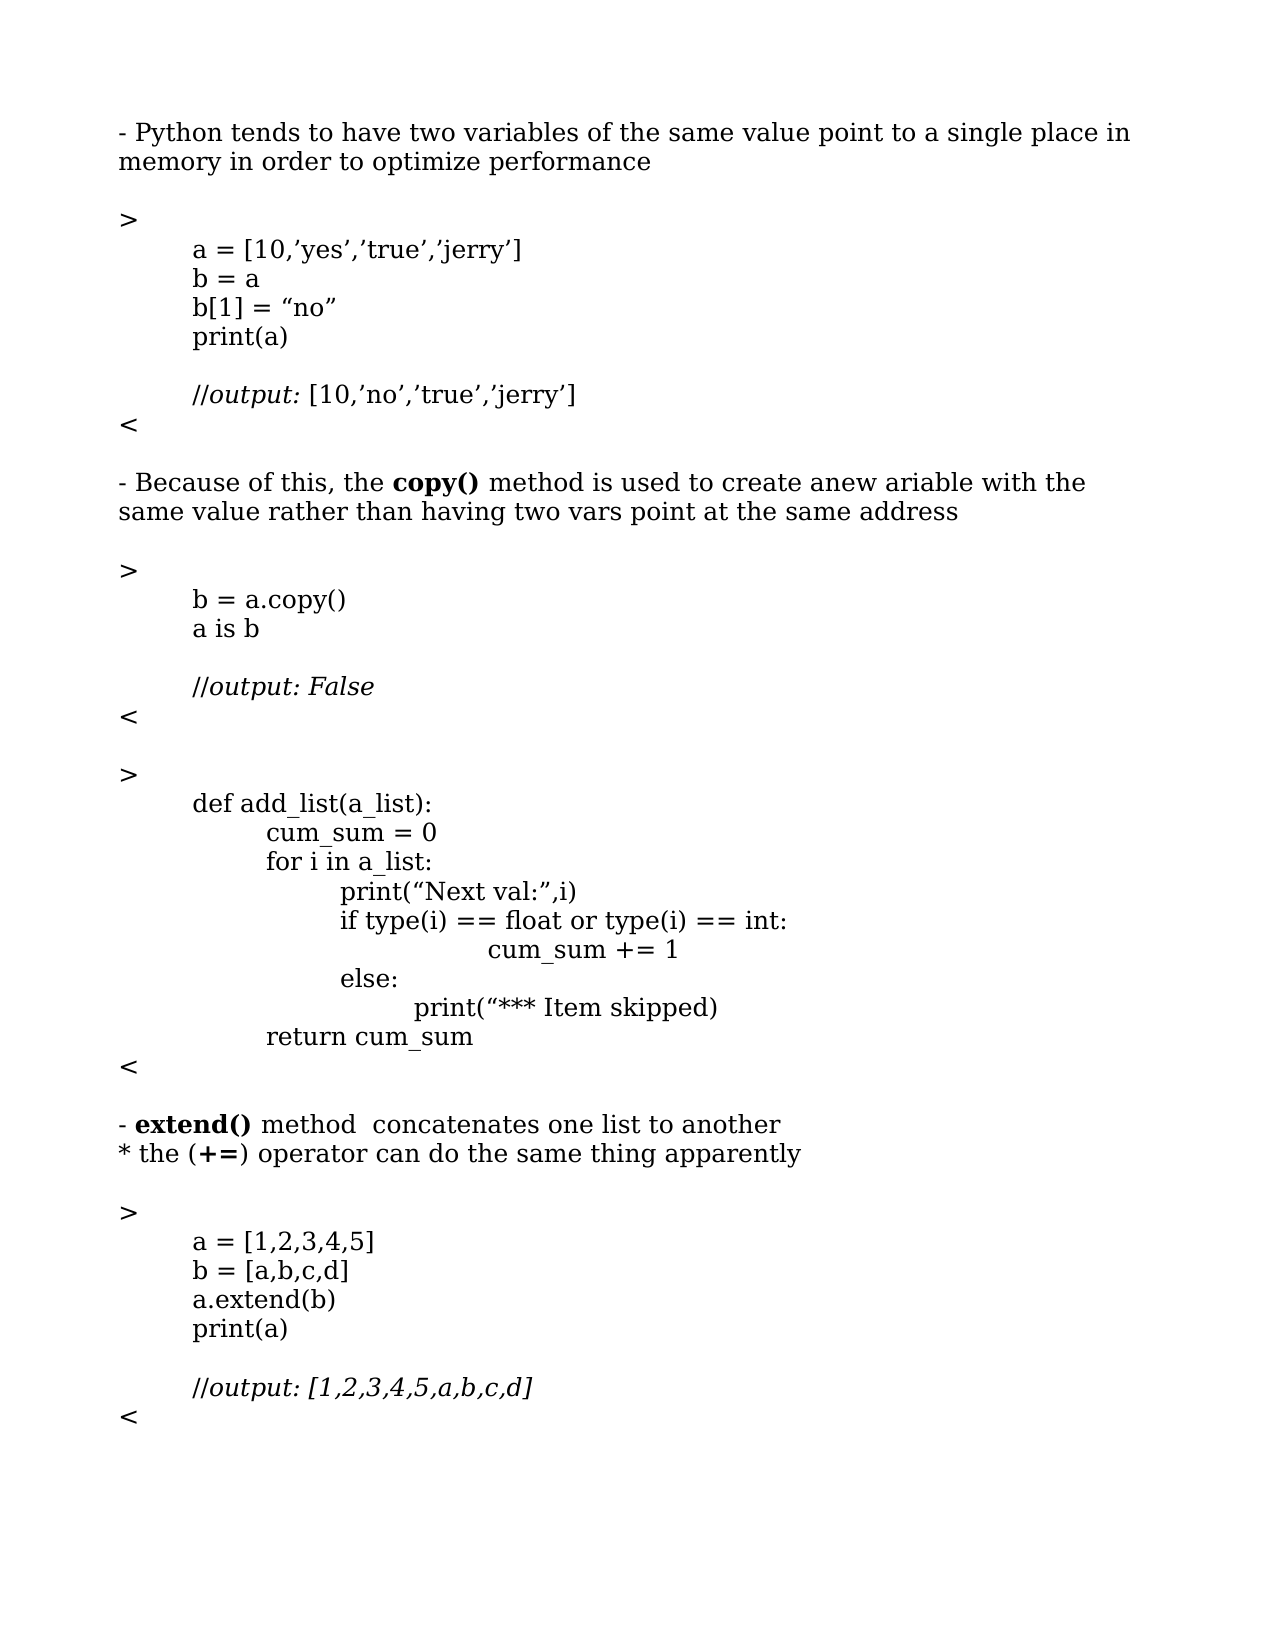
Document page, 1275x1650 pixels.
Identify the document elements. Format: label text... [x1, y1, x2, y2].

text < [118, 1052, 1157, 1081]
text print(a) [118, 322, 1157, 351]
text return cum_sum [118, 1022, 1157, 1052]
text - Python tends to have two variables of the same value point to a single place in memory in order to optimize performance [118, 118, 1157, 176]
text for i in a_list: [118, 847, 1157, 877]
text print(“Next val:”,i) [118, 877, 1157, 906]
text b[1] = “no” [118, 293, 1157, 322]
text - Because of this, the copy() method is used to create anew ariable with the same value rather than having two vars point at the same address [118, 468, 1157, 527]
text else: [118, 964, 1157, 993]
text < [118, 410, 1157, 439]
text cum_sum += 1 [118, 935, 1157, 964]
text > a = [1,2,3,4,5] [118, 1198, 1157, 1256]
text def add_list(a_list): [118, 789, 1157, 818]
text > [118, 760, 1157, 789]
text a.extend(b) [118, 1285, 1157, 1314]
text a is b [118, 614, 1157, 643]
text - extend() method concatenates one list to another [118, 1110, 1157, 1139]
text < [118, 1402, 1157, 1431]
text //output: [1,2,3,4,5,a,b,c,d] [118, 1373, 1157, 1402]
text a = [10,’yes’,’true’,’jerry’] [118, 235, 1157, 264]
text > [118, 556, 1157, 585]
text cum_sum = 0 [118, 818, 1157, 847]
text //output: False [118, 672, 1157, 702]
text print(“*** Item skipped) [118, 993, 1157, 1022]
text if type(i) == float or type(i) == int: [118, 906, 1157, 935]
text * the (+=) operator can do the same thing apparently [118, 1139, 1157, 1169]
text > [118, 206, 1157, 235]
text b = a [118, 264, 1157, 293]
text < [118, 702, 1157, 731]
text b = [a,b,c,d] [118, 1256, 1157, 1285]
text b = a.copy() [118, 585, 1157, 614]
text //output: [10,’no’,’true’,’jerry’] [118, 381, 1157, 410]
text print(a) [118, 1314, 1157, 1344]
